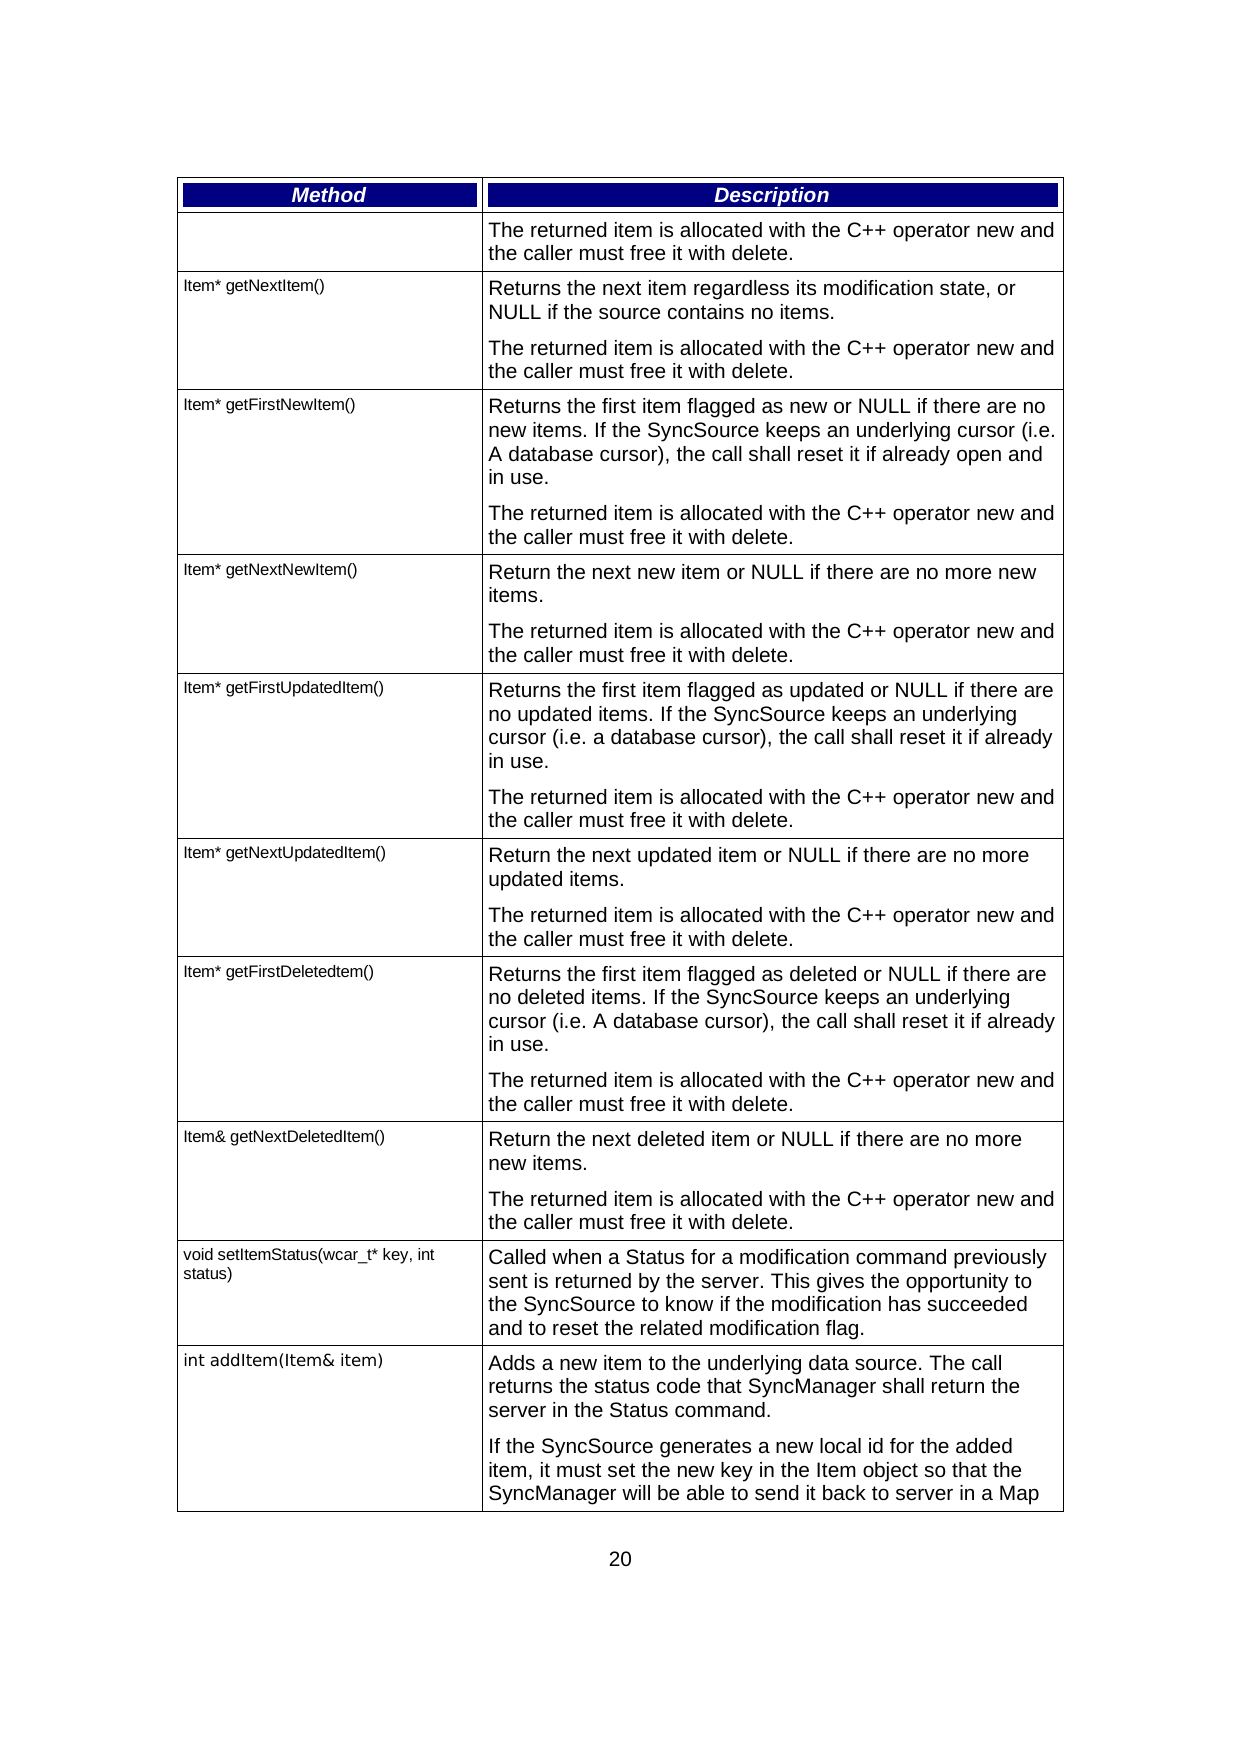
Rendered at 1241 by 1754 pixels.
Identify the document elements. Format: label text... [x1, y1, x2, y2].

table_cell Returns the first item flagged as updated or NULL if there are no updated items. If the SyncSource keeps an underlying cursor (i.e. a database cursor), the call shall reset it if already in use. The returned item is allocated with the C++ operator new and the caller must free it with delete. [483, 674, 1063, 838]
table_cell The returned item is allocated with the C++ operator new and the caller must free it with delete. [483, 213, 1063, 271]
table_cell Item& getNextDeletedItem() [178, 1122, 482, 1240]
table_cell Return the next deleted item or NULL if there are no more new items. The returned item is allocated with the C++ operator new and the caller must free it with delete. [483, 1122, 1063, 1240]
table_cell Item* getNextItem() [178, 272, 482, 389]
table_cell void setItemStatus(wcar_t* key, int status) [178, 1241, 482, 1345]
table_cell Return the next new item or NULL if there are no more new items. The returned item is allocated with the C++ operator new and the caller must free it with delete. [483, 555, 1063, 673]
table_cell Item* getNextNewItem() [178, 555, 482, 673]
table_header Method [178, 178, 482, 212]
table_cell Item* getNextUpdatedItem() [178, 839, 482, 956]
table_header Description [483, 178, 1063, 212]
table_cell int addItem(Item& item) [178, 1346, 482, 1511]
table_cell Item* getFirstNewItem() [178, 390, 482, 554]
table_cell Item* getFirstUpdatedItem() [178, 674, 482, 838]
table_cell Returns the next item regardless its modification state, or NULL if the source contains no items. The returned item is allocated with the C++ operator new and the caller must free it with delete. [483, 272, 1063, 389]
table_cell [178, 213, 482, 271]
table_cell Return the next updated item or NULL if there are no more updated items. The returned item is allocated with the C++ operator new and the caller must free it with delete. [483, 839, 1063, 956]
table_cell Returns the first item flagged as new or NULL if there are no new items. If the SyncSource keeps an underlying cursor (i.e. A database cursor), the call shall reset it if already open and in use. The returned item is allocated with the C++ operator new and the caller must free it with delete. [483, 390, 1063, 554]
table_cell Adds a new item to the underlying data source. The call returns the status code that SyncManager shall return the server in the Status command. If the SyncSource generates a new local id for the added item, it must set the new key in the Item object so that the SyncManager will be able to send it back to server in a Map [483, 1346, 1063, 1511]
table_cell Item* getFirstDeletedtem() [178, 957, 482, 1121]
table_cell Called when a Status for a modification command previously sent is returned by the server. This gives the opportunity to the SyncSource to know if the modification has succeeded and to reset the related modification flag. [483, 1241, 1063, 1345]
table_cell Returns the first item flagged as deleted or NULL if there are no deleted items. If the SyncSource keeps an underlying cursor (i.e. A database cursor), the call shall reset it if already in use. The returned item is allocated with the C++ operator new and the caller must free it with delete. [483, 957, 1063, 1121]
